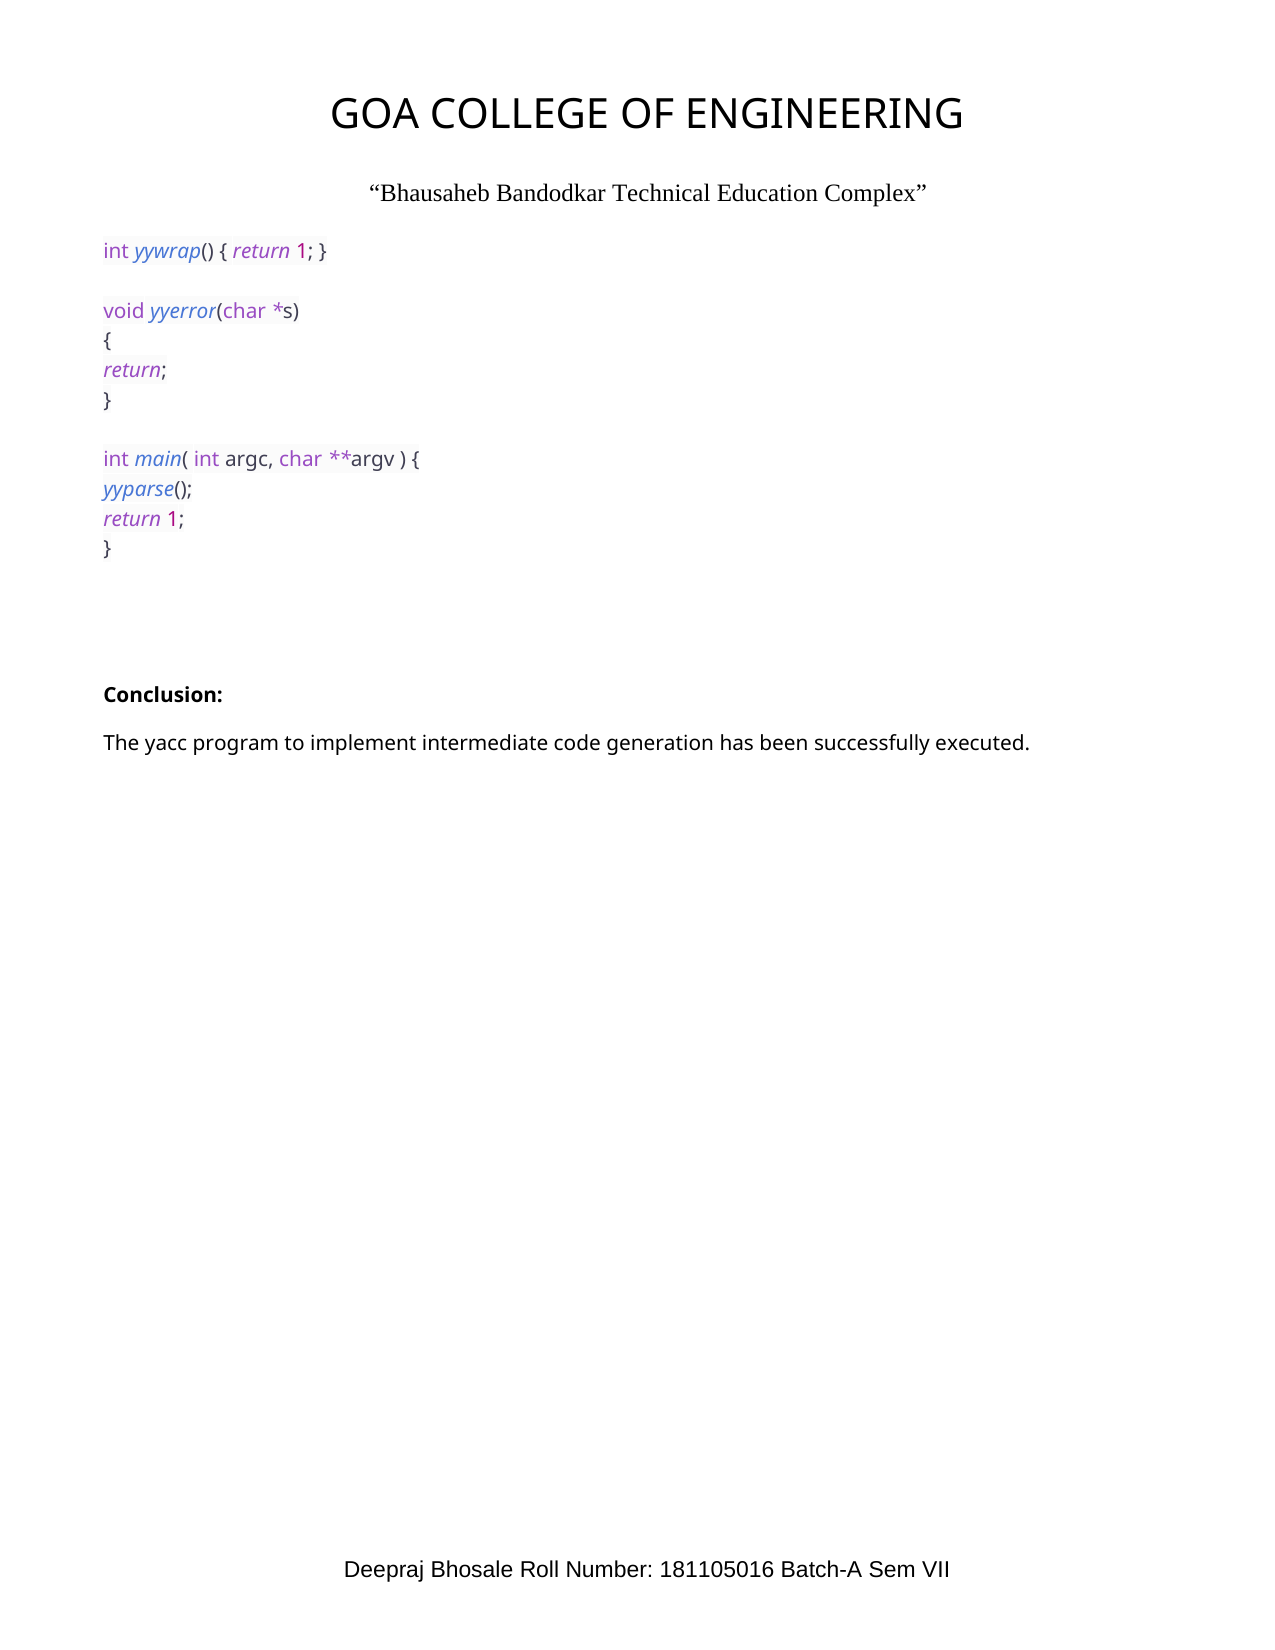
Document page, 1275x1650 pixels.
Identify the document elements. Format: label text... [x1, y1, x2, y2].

text int main( int argc, char **argv ) { [103, 443, 1191, 473]
text } [103, 384, 1191, 413]
text Conclusion: [103, 681, 1191, 709]
text void yyerror(char *s) [103, 294, 1191, 324]
text yyparse(); [103, 473, 1191, 502]
text return; [103, 354, 1191, 384]
text { [103, 324, 1191, 354]
text } [103, 532, 1191, 562]
text return 1; [103, 502, 1191, 532]
text int yywrap() { return 1; } [103, 235, 1191, 265]
text The yacc program to implement intermediate code generation has been successfully executed. [103, 728, 1191, 756]
